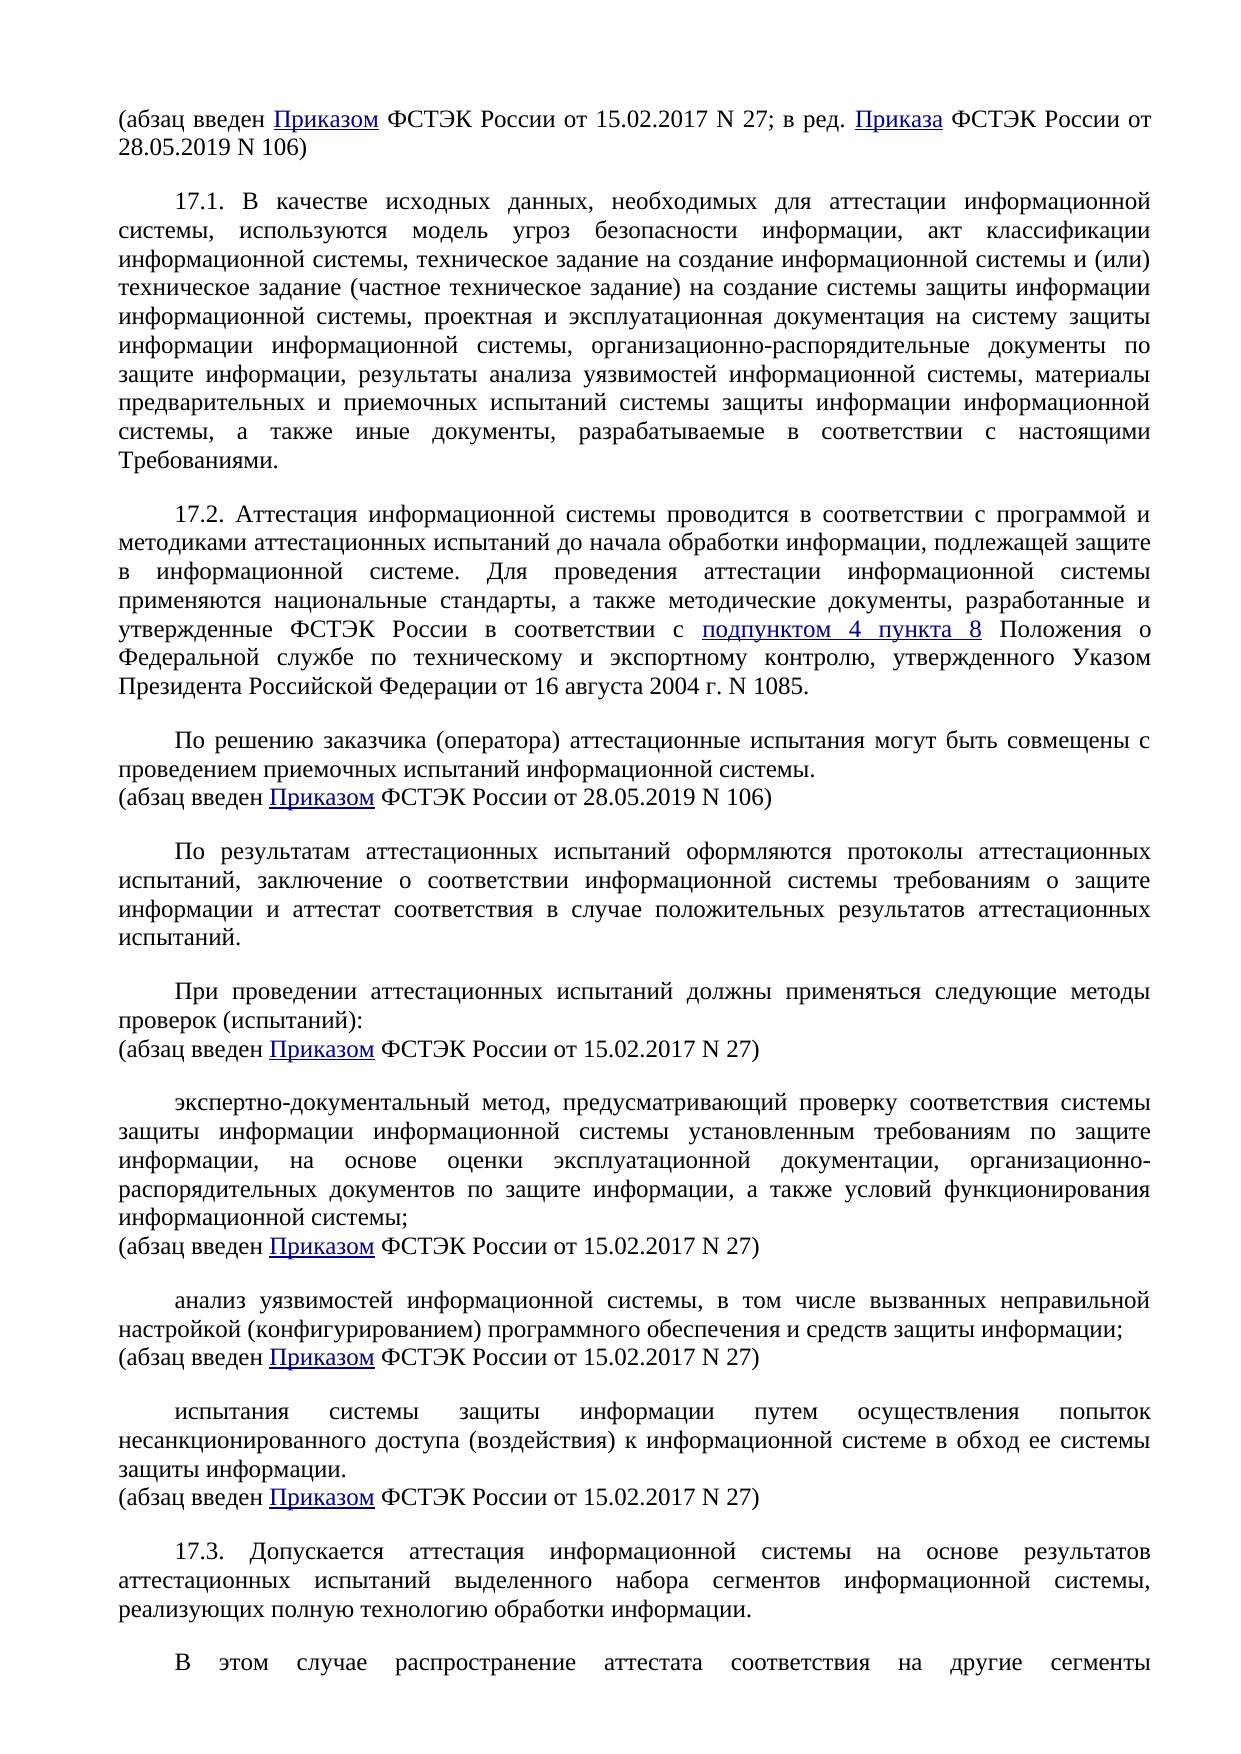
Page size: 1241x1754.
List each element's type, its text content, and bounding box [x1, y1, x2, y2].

text 17.1. В качестве исходных данных, необходимых для аттестации информационной системы, используются модель угроз безопасности информации, акт классификации информационной системы, техническое задание на создание информационной системы и (или) техническое задание (частное техническое задание) на создание системы защиты информации информационной системы, проектная и эксплуатационная документация на систему защиты информации информационной системы, организационно-распорядительные документы по защите информации, результаты анализа уязвимостей информационной системы, материалы предварительных и приемочных испытаний системы защиты информации информационной системы, а также иные документы, разрабатываемые в соответствии с настоящими Требованиями. [118, 186, 1152, 474]
text экспертно-документальный метод, предусматривающий проверку соответствия системы защиты информации информационной системы установленным требованиям по защите информации, на основе оценки эксплуатационной документации, организационно-распорядительных документов по защите информации, а также условий функционирования информационной системы; [118, 1087, 1152, 1231]
text При проведении аттестационных испытаний должны применяться следующие методы проверок (испытаний): [118, 976, 1152, 1034]
text В этом случае распространение аттестата соответствия на другие сегменты [118, 1647, 1152, 1676]
text (абзац введен Приказом ФСТЭК России от 15.02.2017 N 27) [118, 1034, 1152, 1062]
text 17.2. Аттестация информационной системы проводится в соответствии с программой и методиками аттестационных испытаний до начала обработки информации, подлежащей защите в информационной системе. Для проведения аттестации информационной системы применяются национальные стандарты, а также методические документы, разработанные и утвержденные ФСТЭК России в соответствии с подпунктом 4 пункта 8 Положения о Федеральной службе по техническому и экспортному контролю, утвержденного Указом Президента Российской Федерации от 16 августа 2004 г. N 1085. [118, 499, 1152, 700]
text (абзац введен Приказом ФСТЭК России от 15.02.2017 N 27) [118, 1342, 1152, 1371]
text (абзац введен Приказом ФСТЭК России от 15.02.2017 N 27) [118, 1482, 1152, 1511]
text испытания системы защиты информации путем осуществления попыток несанкционированного доступа (воздействия) к информационной системе в обход ее системы защиты информации. [118, 1396, 1152, 1482]
text (абзац введен Приказом ФСТЭК России от 28.05.2019 N 106) [118, 782, 1152, 811]
text (абзац введен Приказом ФСТЭК России от 15.02.2017 N 27) [118, 1231, 1152, 1260]
text (абзац введен Приказом ФСТЭК России от 15.02.2017 N 27; в ред. Приказа ФСТЭК России от 28.05.2019 N 106) [118, 104, 1152, 161]
text По результатам аттестационных испытаний оформляются протоколы аттестационных испытаний, заключение о соответствии информационной системы требованиям о защите информации и аттестат соответствия в случае положительных результатов аттестационных испытаний. [118, 836, 1152, 951]
text По решению заказчика (оператора) аттестационные испытания могут быть совмещены с проведением приемочных испытаний информационной системы. [118, 725, 1152, 782]
text 17.3. Допускается аттестация информационной системы на основе результатов аттестационных испытаний выделенного набора сегментов информационной системы, реализующих полную технологию обработки информации. [118, 1536, 1152, 1622]
text анализ уязвимостей информационной системы, в том числе вызванных неправильной настройкой (конфигурированием) программного обеспечения и средств защиты информации; [118, 1285, 1152, 1342]
